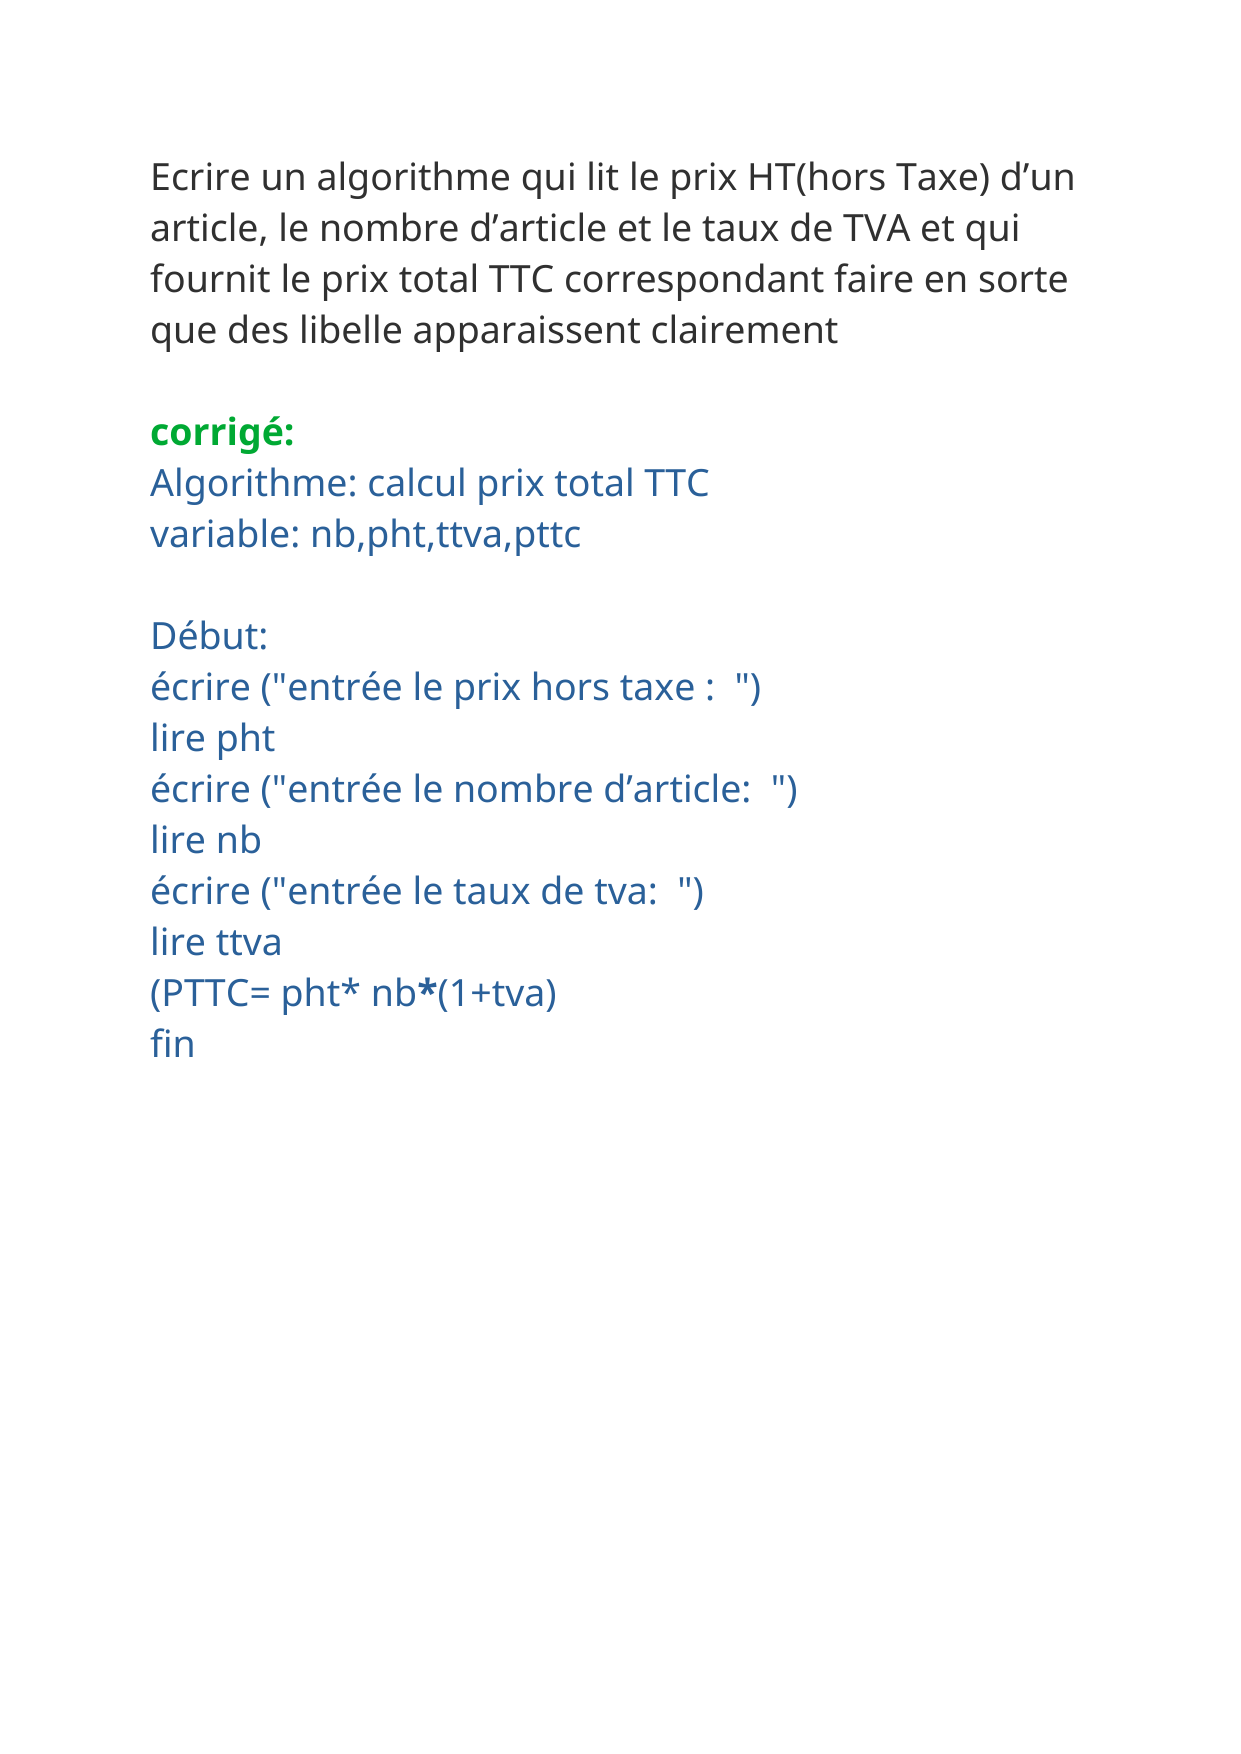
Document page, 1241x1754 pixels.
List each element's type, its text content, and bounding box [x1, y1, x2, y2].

text écrire ("entrée le prix hors taxe : ") [150, 660, 1090, 711]
text lire ttva [150, 916, 1090, 967]
text fin [150, 1018, 1090, 1069]
text écrire ("entrée le taux de tva: ") [150, 864, 1090, 916]
text écrire ("entrée le nombre d’article: ") [150, 762, 1090, 813]
text variable: nb,pht,ttva,pttc [150, 507, 1090, 558]
text lire nb [150, 813, 1090, 864]
text Ecrire un algorithme qui lit le prix HT(hors Taxe) d’un article, le nombre d’article et le taux de TVA et qui fournit le prix total TTC correspondant faire en sorte que des libelle apparaissent clairement [150, 150, 1090, 354]
text (PTTC= pht* nb*(1+tva) [150, 967, 1090, 1018]
text corrigé: [150, 405, 1090, 456]
text Début: [150, 609, 1090, 660]
text lire pht [150, 711, 1090, 762]
text Algorithme: calcul prix total TTC [150, 456, 1090, 507]
